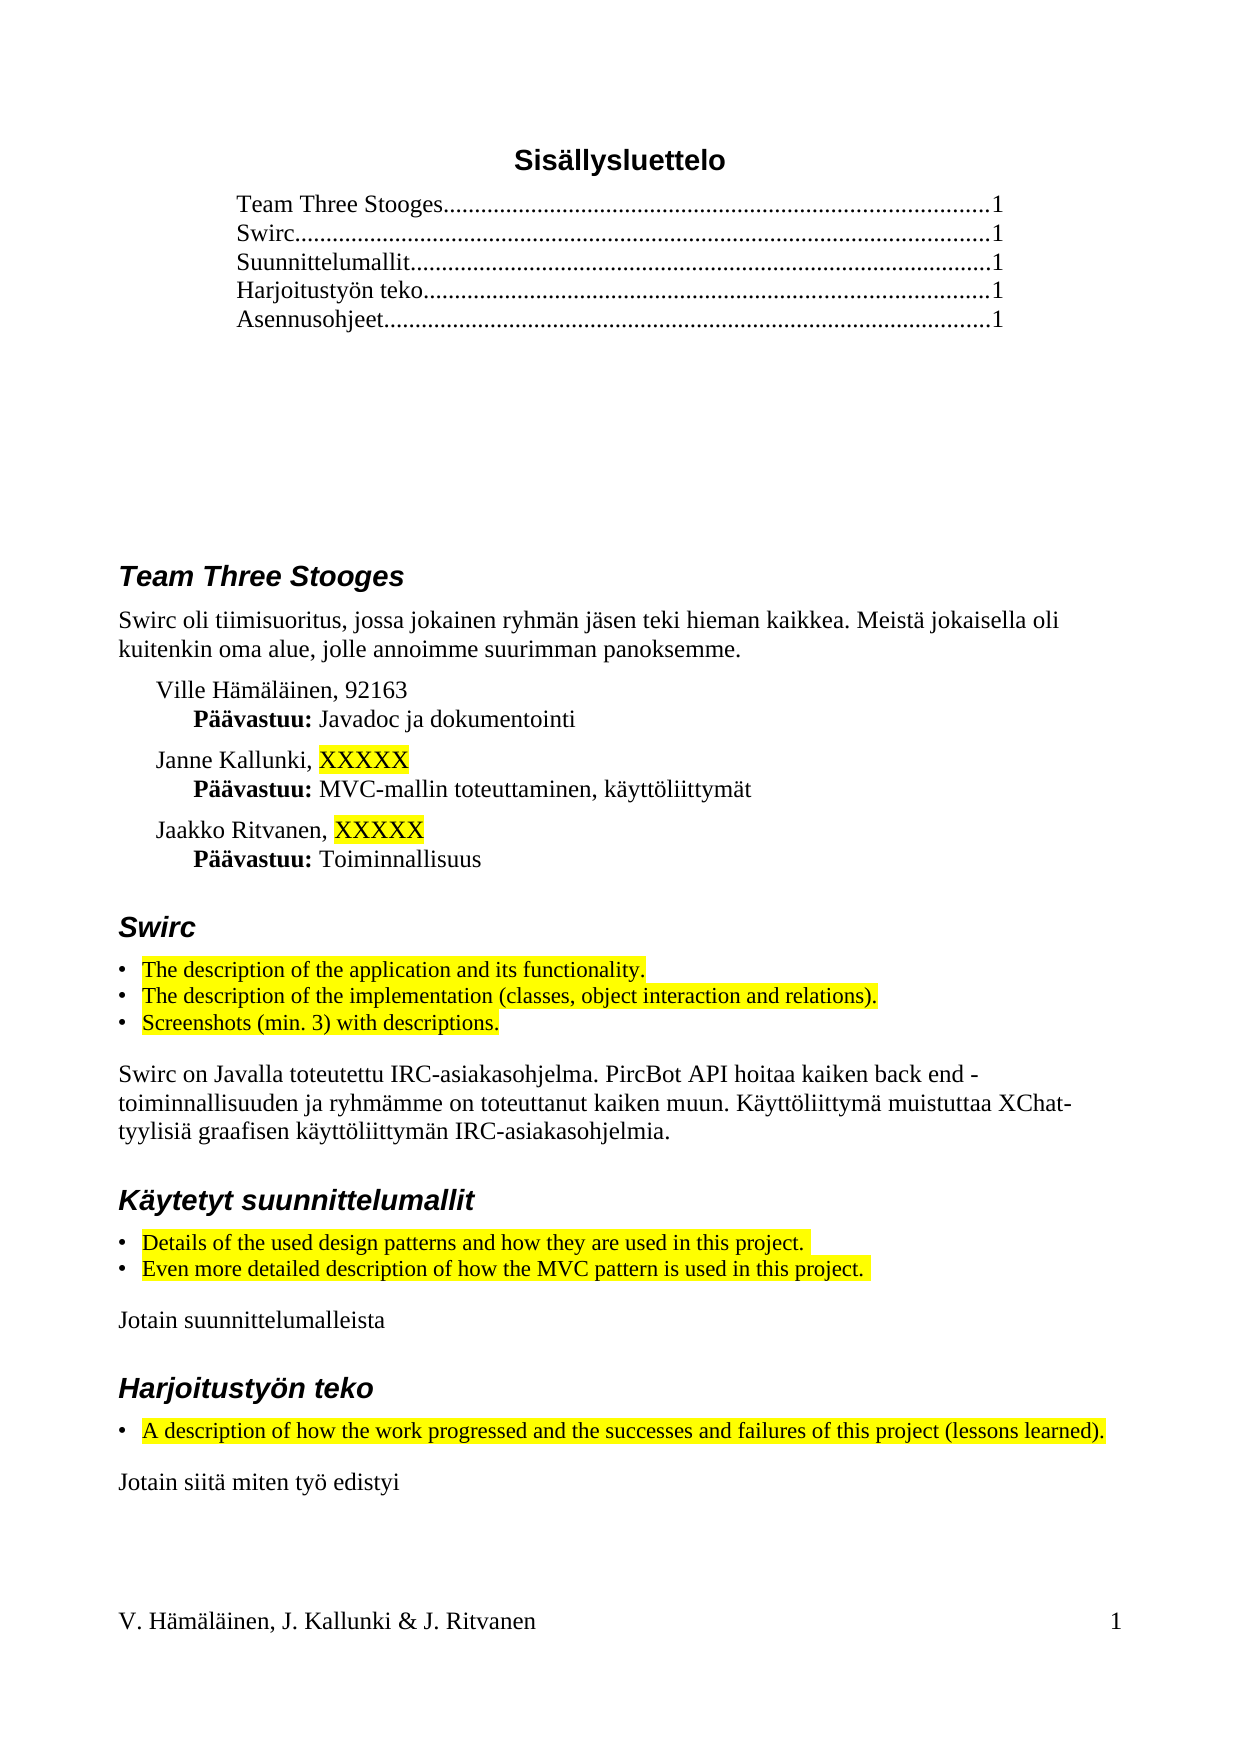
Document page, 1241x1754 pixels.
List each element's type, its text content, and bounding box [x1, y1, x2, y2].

text Team Three Stooges 1 [236, 189, 1004, 218]
list A description of how the work progressed and the successes and failures of this project (lessons learned). [118, 1417, 1122, 1444]
list Details of the used design patterns and how they are used in this project. [118, 1229, 1122, 1255]
text Asennusohjeet 1 [236, 304, 1004, 333]
list Jaakko Ritvanen, XXXXX Päävastuu: Toiminnallisuus [156, 815, 1122, 873]
list Ville Hämäläinen, 92163 Päävastuu: Javadoc ja dokumentointi [156, 675, 1122, 733]
subtitle Käytetyt suunnittelumallit [118, 1183, 1122, 1216]
list Janne Kallunki, XXXXX Päävastuu: MVC-mallin toteuttaminen, käyttöliittymät [156, 745, 1122, 803]
list The description of the implementation (classes, object interaction and relations). [118, 983, 1122, 1009]
subtitle Team Three Stooges [118, 559, 1122, 593]
text Jotain siitä miten työ edistyi [118, 1467, 1122, 1496]
text Harjoitustyön teko 1 [236, 275, 1004, 304]
subtitle Harjoitustyön teko [118, 1371, 1122, 1405]
list Screenshots (min. 3) with descriptions. [118, 1009, 1122, 1035]
text Swirc 1 [236, 218, 1004, 247]
text Jotain suunnittelumalleista [118, 1305, 1122, 1334]
list Even more detailed description of how the MVC pattern is used in this project. [118, 1255, 1122, 1281]
subtitle Swirc [118, 910, 1122, 944]
list The description of the application and its functionality. [118, 956, 1122, 983]
text Suunnittelumallit 1 [236, 247, 1004, 275]
text Swirc on Javalla toteutettu IRC-asiakasohjelma. PircBot API hoitaa kaiken back end -toiminnallisuuden ja ryhmämme on toteuttanut kaiken muun. Käyttöliittymä muistuttaa XChat-tyylisiä graafisen käyttöliittymän IRC-asiakasohjelmia. [118, 1059, 1122, 1145]
subtitle Sisällysluettelo [118, 143, 1122, 177]
text Swirc oli tiimisuoritus, jossa jokainen ryhmän jäsen teki hieman kaikkea. Meistä jokaisella oli kuitenkin oma alue, jolle annoimme suurimman panoksemme. [118, 605, 1122, 663]
